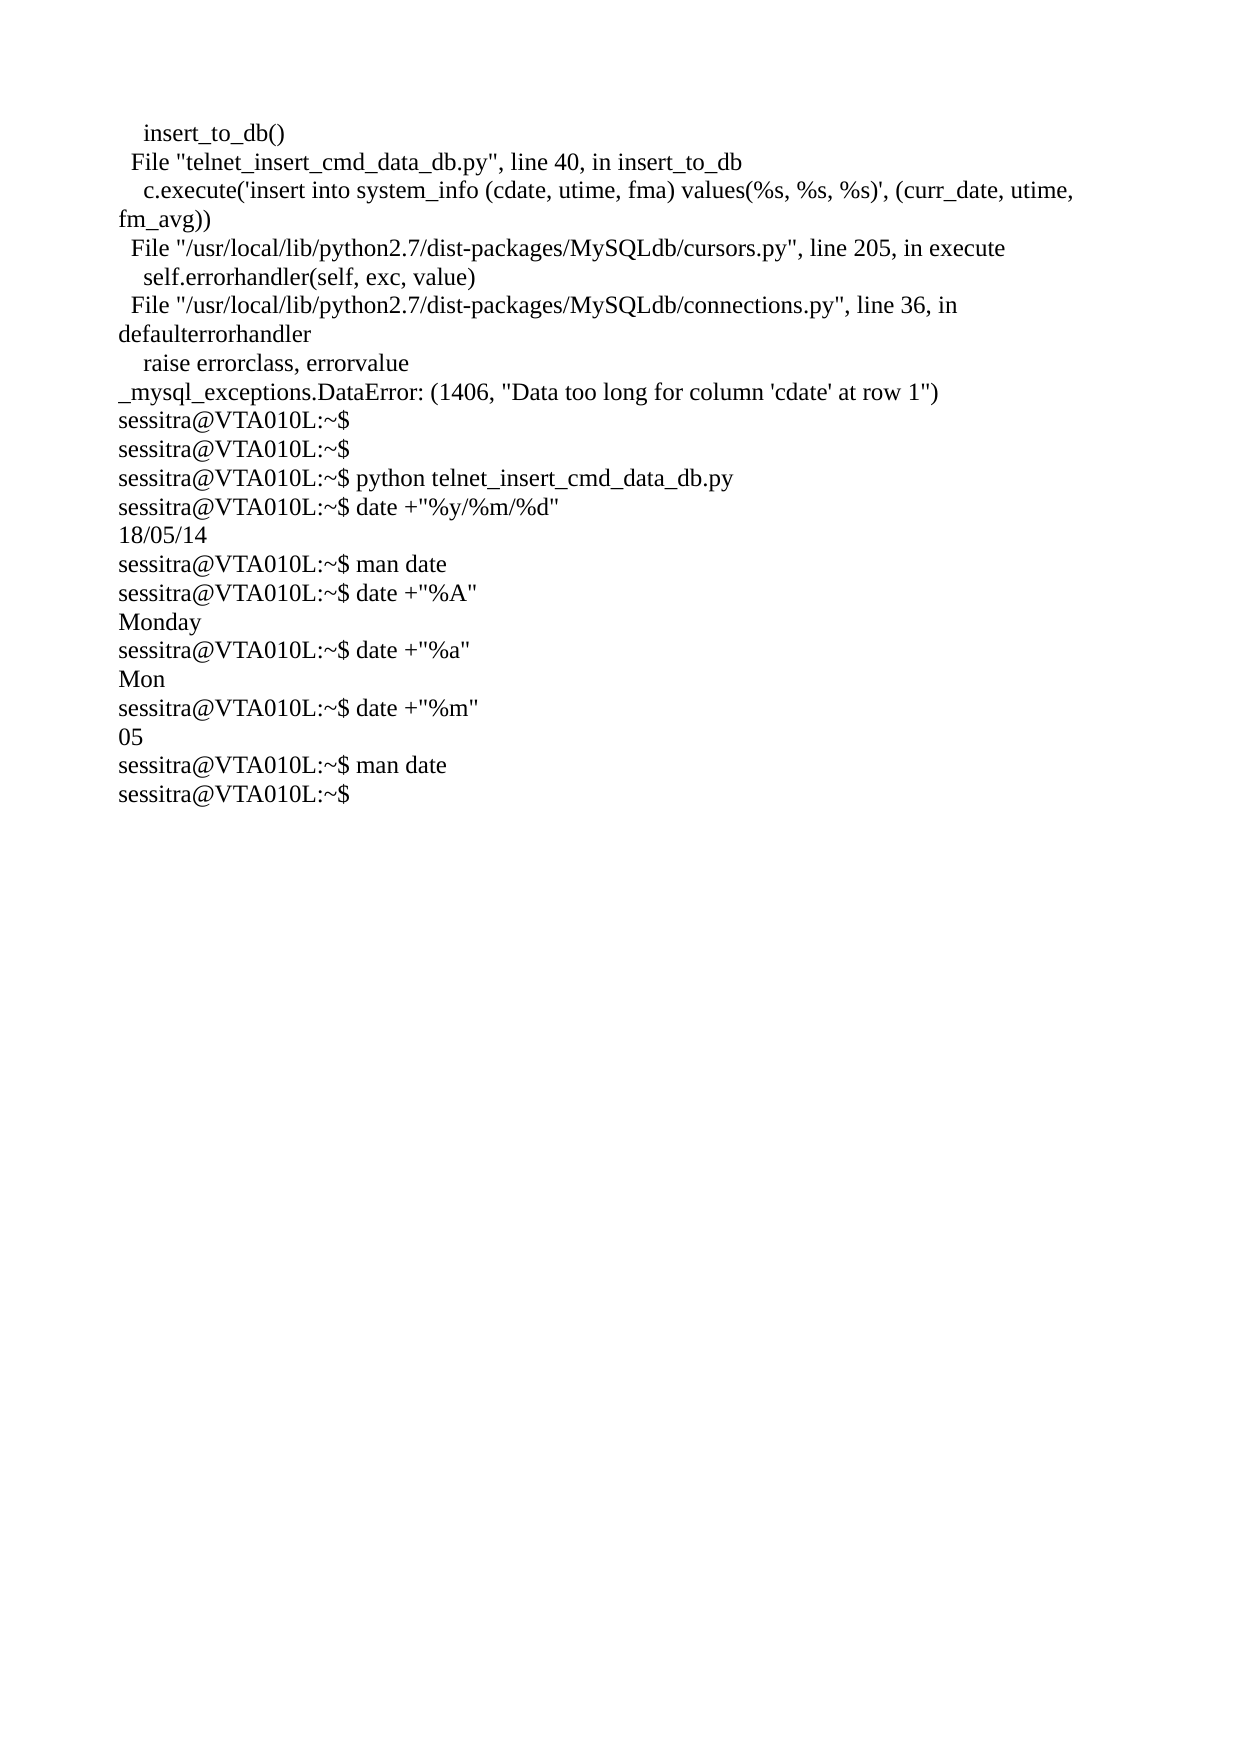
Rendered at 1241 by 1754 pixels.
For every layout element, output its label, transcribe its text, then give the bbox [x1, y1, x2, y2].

text raise errorclass, errorvalue [118, 348, 1122, 377]
text sessitra@VTA010L:~$ man date [118, 751, 1122, 779]
text sessitra@VTA010L:~$ python telnet_insert_cmd_data_db.py [118, 463, 1122, 492]
text sessitra@VTA010L:~$ [118, 779, 1122, 808]
text sessitra@VTA010L:~$ date +"%m" [118, 693, 1122, 722]
text File "/usr/local/lib/python2.7/dist-packages/MySQLdb/connections.py", line 36, in defaulterrorhandler [118, 291, 1122, 348]
text File "/usr/local/lib/python2.7/dist-packages/MySQLdb/cursors.py", line 205, in execute [118, 233, 1122, 262]
text c.execute('insert into system_info (cdate, utime, fma) values(%s, %s, %s)', (curr_date, utime, fm_avg)) [118, 176, 1122, 233]
text _mysql_exceptions.DataError: (1406, "Data too long for column 'cdate' at row 1") [118, 377, 1122, 406]
text sessitra@VTA010L:~$ [118, 406, 1122, 434]
text sessitra@VTA010L:~$ date +"%A" [118, 578, 1122, 607]
text sessitra@VTA010L:~$ date +"%y/%m/%d" [118, 492, 1122, 521]
text 18/05/14 [118, 521, 1122, 549]
text 05 [118, 722, 1122, 751]
text sessitra@VTA010L:~$ date +"%a" [118, 636, 1122, 664]
text self.errorhandler(self, exc, value) [118, 262, 1122, 291]
text sessitra@VTA010L:~$ [118, 434, 1122, 463]
text insert_to_db() [118, 118, 1122, 147]
text File "telnet_insert_cmd_data_db.py", line 40, in insert_to_db [118, 147, 1122, 176]
text Mon [118, 664, 1122, 693]
text sessitra@VTA010L:~$ man date [118, 549, 1122, 578]
text Monday [118, 607, 1122, 636]
